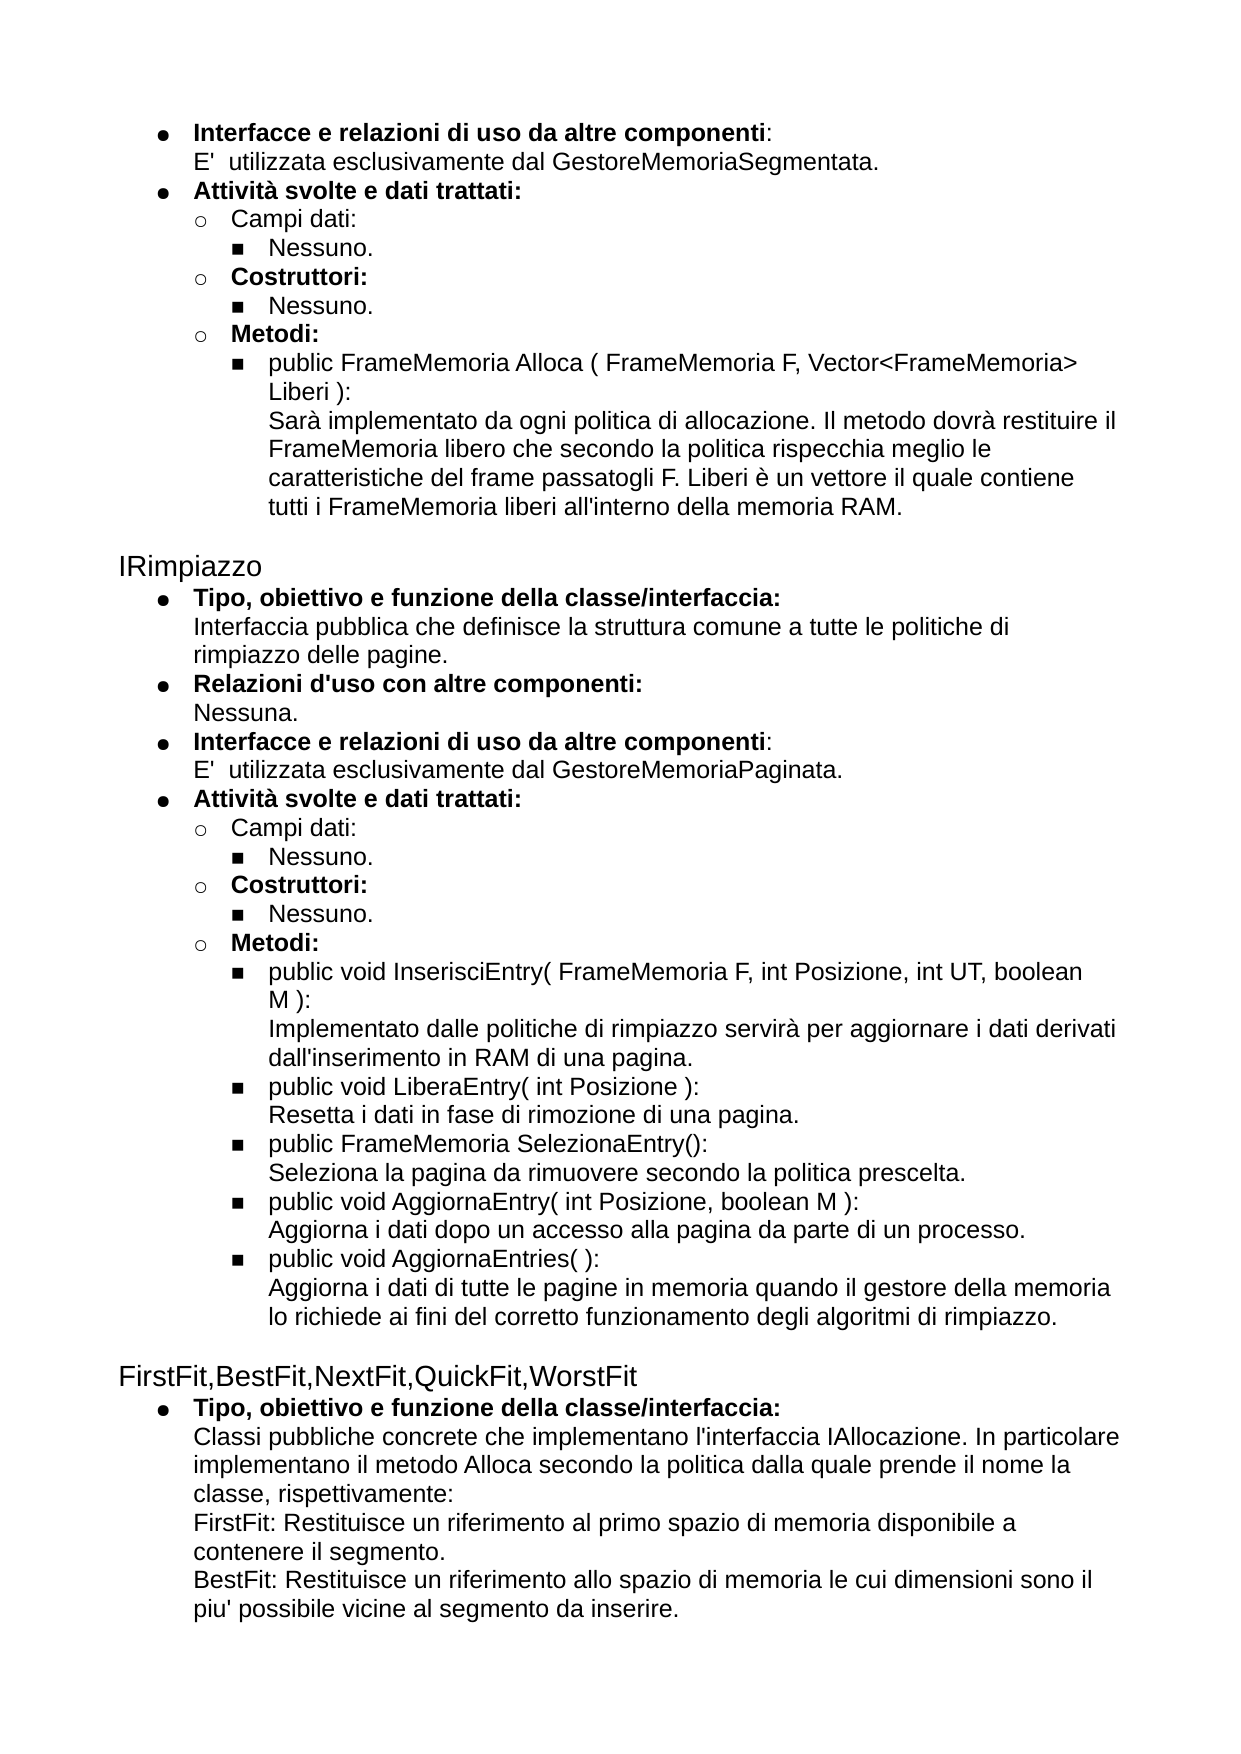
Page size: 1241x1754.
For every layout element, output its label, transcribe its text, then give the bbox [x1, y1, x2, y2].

list Costruttori: [193, 262, 1122, 291]
list public void InserisciEntry( FrameMemoria F, int Posizione, int UT, boolean M ): Implementato dalle politiche di rimpiazzo servirà per aggiornare i dati derivati dall'inserimento in RAM di una pagina. [231, 957, 1122, 1072]
list Attività svolte e dati trattati: [156, 176, 1122, 204]
list public void AggiornaEntries( ): Aggiorna i dati di tutte le pagine in memoria quando il gestore della memoria lo richiede ai fini del corretto funzionamento degli algoritmi di rimpiazzo. [231, 1244, 1122, 1330]
list Tipo, obiettivo e funzione della classe/interfaccia: Interfaccia pubblica che definisce la struttura comune a tutte le politiche di rimpiazzo delle pagine. [156, 583, 1122, 669]
list Metodi: [193, 928, 1122, 957]
list public FrameMemoria SelezionaEntry(): Seleziona la pagina da rimuovere secondo la politica prescelta. [231, 1129, 1122, 1187]
list Nessuno. [231, 899, 1122, 928]
text IRimpiazzo [118, 549, 1122, 583]
list Interfacce e relazioni di uso da altre componenti: E' utilizzata esclusivamente dal GestoreMemoriaPaginata. [156, 727, 1122, 784]
list public void AggiornaEntry( int Posizione, boolean M ): Aggiorna i dati dopo un accesso alla pagina da parte di un processo. [231, 1187, 1122, 1244]
list public void LiberaEntry( int Posizione ): Resetta i dati in fase di rimozione di una pagina. [231, 1072, 1122, 1129]
list Nessuno. [231, 842, 1122, 870]
list Relazioni d'uso con altre componenti: Nessuna. [156, 669, 1122, 727]
list Costruttori: [193, 870, 1122, 899]
list Tipo, obiettivo e funzione della classe/interfaccia: Classi pubbliche concrete che implementano l'interfaccia IAllocazione. In particolare implementano il metodo Alloca secondo la politica dalla quale prende il nome la classe, rispettivamente: FirstFit: Restituisce un riferimento al primo spazio di memoria disponibile a contenere il segmento. BestFit: Restituisce un riferimento allo spazio di memoria le cui dimensioni sono il piu' possibile vicine al segmento da inserire. [156, 1393, 1122, 1623]
list Attività svolte e dati trattati: [156, 784, 1122, 813]
list Interfacce e relazioni di uso da altre componenti: E' utilizzata esclusivamente dal GestoreMemoriaSegmentata. [156, 118, 1122, 176]
list Nessuno. [231, 291, 1122, 319]
list Campi dati: [193, 813, 1122, 842]
list Nessuno. [231, 233, 1122, 262]
list public FrameMemoria Alloca ( FrameMemoria F, Vector<FrameMemoria> Liberi ): Sarà implementato da ogni politica di allocazione. Il metodo dovrà restituire il FrameMemoria libero che secondo la politica rispecchia meglio le caratteristiche del frame passatogli F. Liberi è un vettore il quale contiene tutti i FrameMemoria liberi all'interno della memoria RAM. [231, 348, 1122, 521]
text FirstFit,BestFit,NextFit,QuickFit,WorstFit [118, 1359, 1122, 1393]
list Campi dati: [193, 204, 1122, 233]
list Metodi: [193, 319, 1122, 348]
